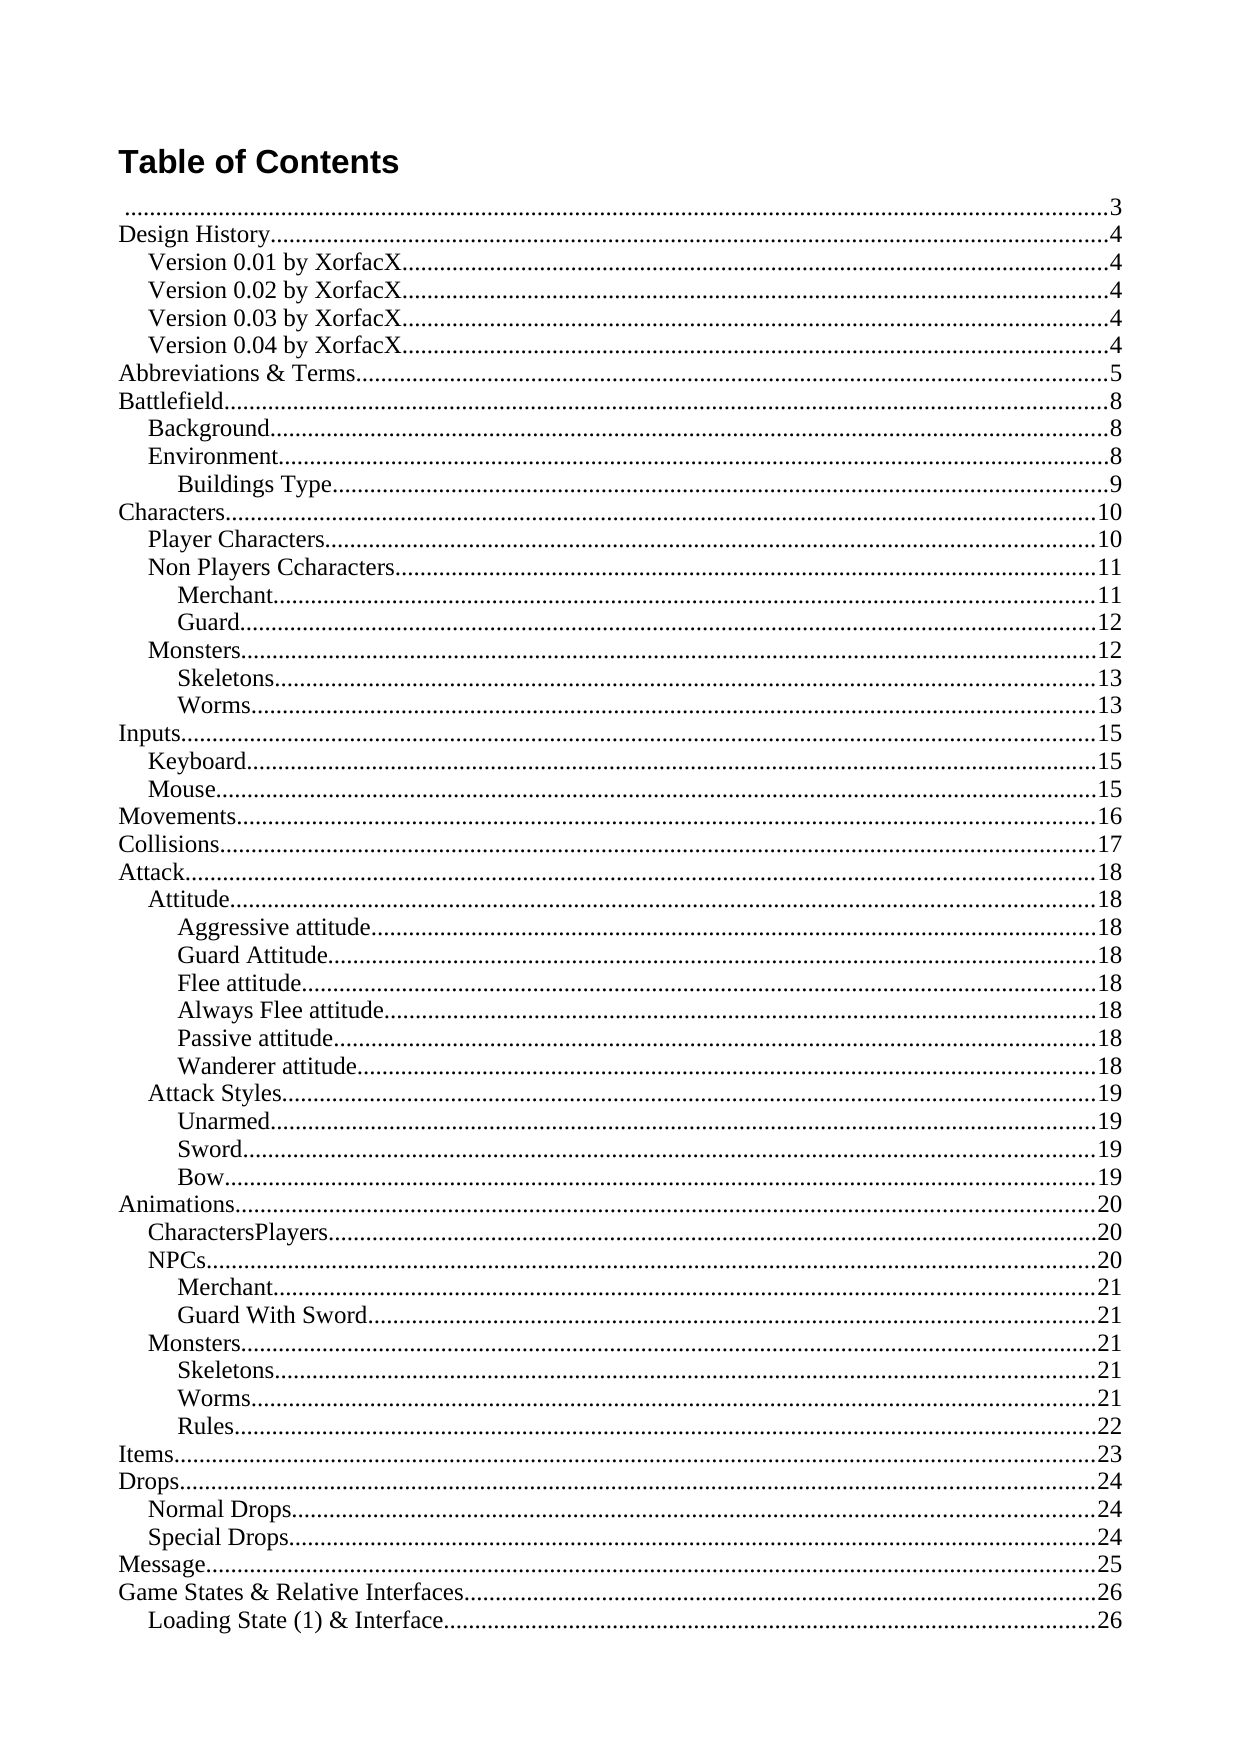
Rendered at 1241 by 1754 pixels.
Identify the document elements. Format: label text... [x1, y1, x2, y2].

text Game States & Relative Interfaces 26 [118, 1578, 1122, 1606]
text Attitude 18 [148, 886, 1122, 913]
text Collisions 17 [118, 830, 1122, 858]
text Version 0.04 by XorfacX 4 [148, 331, 1122, 359]
text Bow 19 [177, 1163, 1122, 1190]
text Sword 19 [177, 1135, 1122, 1163]
text Unarmed 19 [177, 1107, 1122, 1135]
text Non Players Ccharacters 11 [148, 553, 1122, 581]
text Monsters 12 [148, 636, 1122, 664]
text Battlefield 8 [118, 387, 1122, 414]
text Worms 21 [177, 1384, 1122, 1412]
text Passive attitude 18 [177, 1024, 1122, 1052]
text Version 0.01 by XorfacX 4 [148, 248, 1122, 276]
text Attack 18 [118, 858, 1122, 886]
text Animations 20 [118, 1190, 1122, 1218]
text Merchant 11 [177, 581, 1122, 608]
text Always Flee attitude 18 [177, 996, 1122, 1024]
text 3 [118, 193, 1122, 221]
text Loading State (1) & Interface 26 [148, 1606, 1122, 1634]
text Drops 24 [118, 1467, 1122, 1495]
text Aggressive attitude 18 [177, 913, 1122, 941]
text Special Drops 24 [148, 1523, 1122, 1551]
text Background 8 [148, 414, 1122, 442]
text Skeletons 13 [177, 664, 1122, 692]
text Version 0.03 by XorfacX 4 [148, 304, 1122, 331]
text Wanderer attitude 18 [177, 1052, 1122, 1079]
text Attack Styles 19 [148, 1079, 1122, 1107]
text Design History 4 [118, 221, 1122, 248]
text Mouse 15 [148, 775, 1122, 802]
text Rules 22 [177, 1412, 1122, 1440]
text Player Characters 10 [148, 525, 1122, 553]
text Items 23 [118, 1440, 1122, 1467]
text Characters 10 [118, 498, 1122, 525]
text Version 0.02 by XorfacX 4 [148, 276, 1122, 304]
text Buildings Type 9 [177, 470, 1122, 498]
text Keyboard 15 [148, 747, 1122, 775]
text Skeletons 21 [177, 1357, 1122, 1384]
text CharactersPlayers 20 [148, 1218, 1122, 1246]
text Movements 16 [118, 802, 1122, 830]
text Flee attitude 18 [177, 969, 1122, 996]
text Monsters 21 [148, 1329, 1122, 1357]
text Message 25 [118, 1551, 1122, 1578]
text Inputs 15 [118, 719, 1122, 747]
text Guard 12 [177, 608, 1122, 636]
subtitle Table of Contents [118, 143, 1122, 180]
text Abbreviations & Terms 5 [118, 359, 1122, 387]
text Guard Attitude 18 [177, 941, 1122, 969]
text NPCs 20 [148, 1246, 1122, 1273]
text Environment 8 [148, 442, 1122, 470]
text Normal Drops 24 [148, 1495, 1122, 1523]
text Guard With Sword 21 [177, 1301, 1122, 1329]
text Worms 13 [177, 692, 1122, 719]
text Merchant 21 [177, 1273, 1122, 1301]
